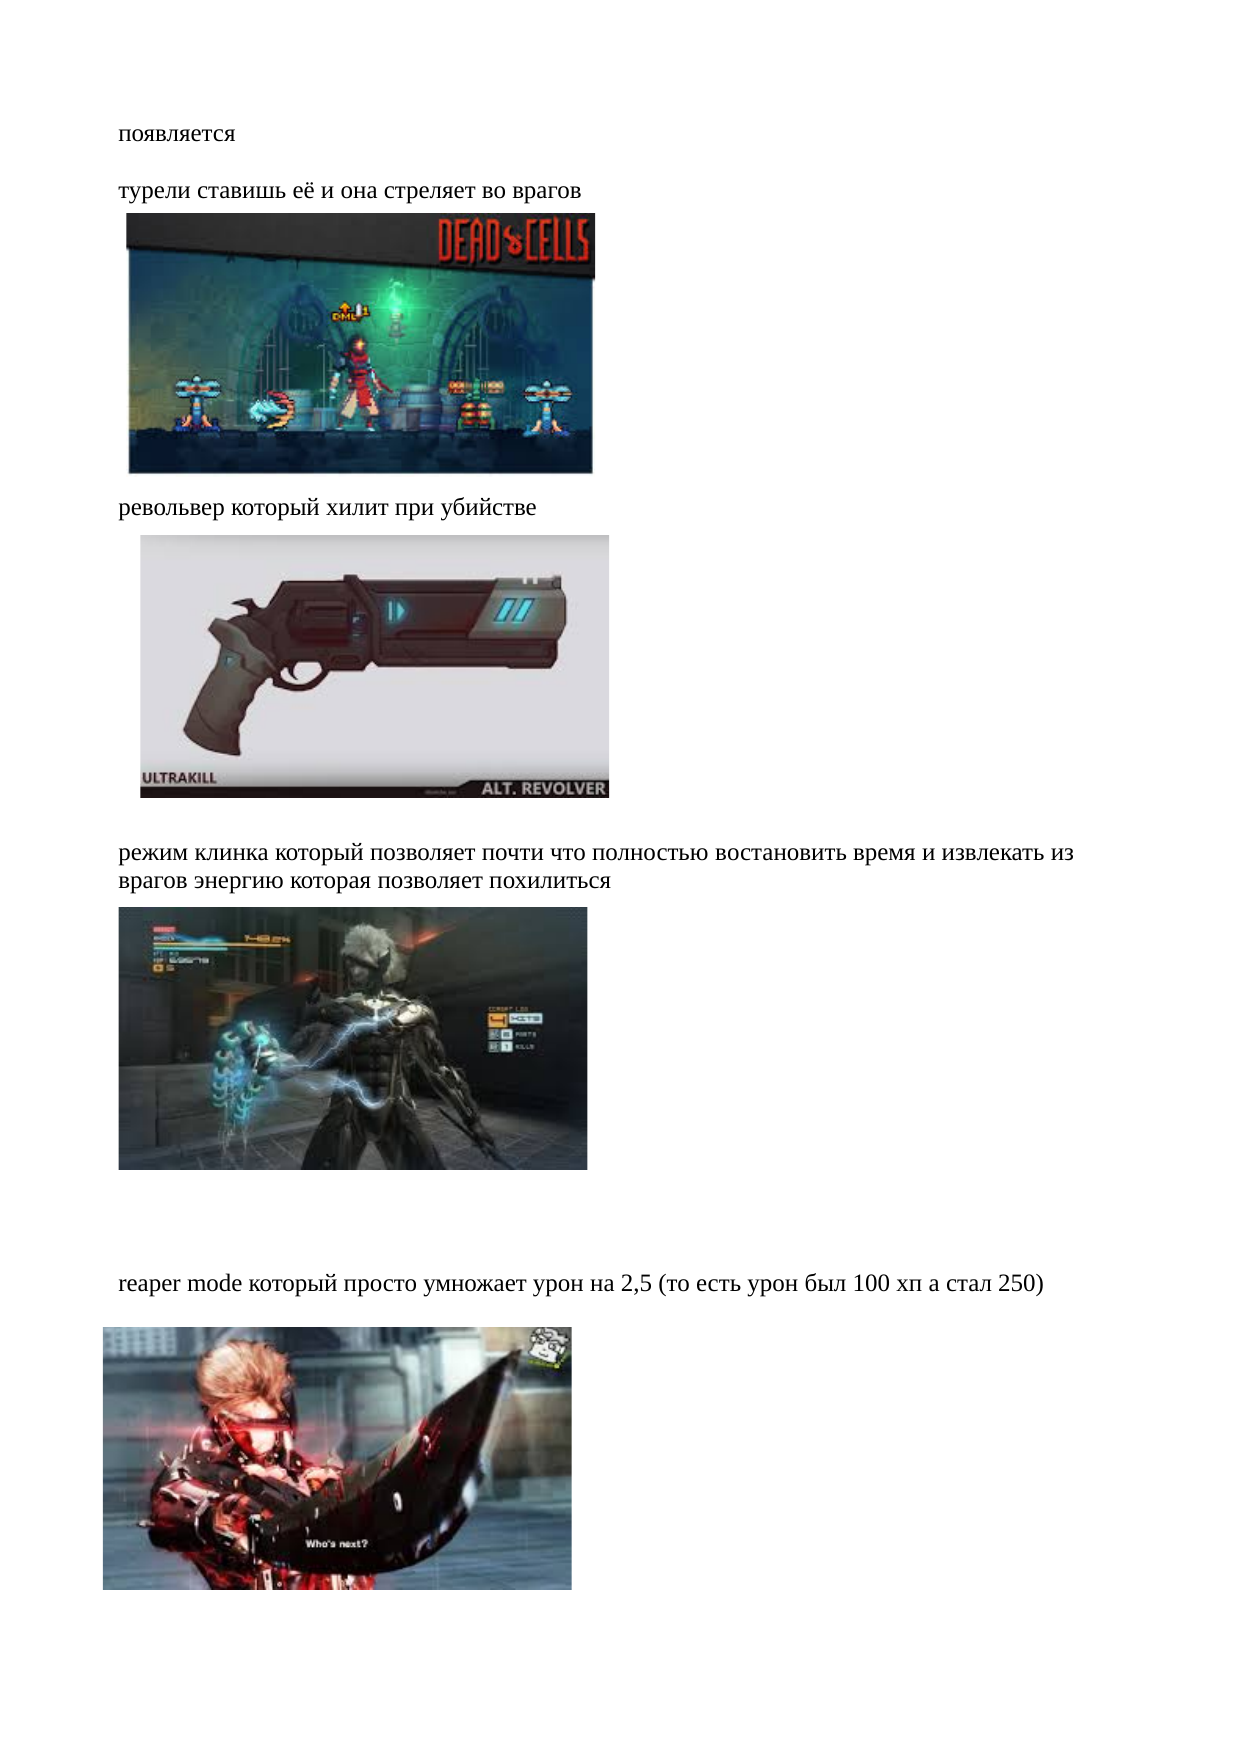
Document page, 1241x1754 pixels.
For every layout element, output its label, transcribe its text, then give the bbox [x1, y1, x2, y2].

text револьвер который хилит при убийстве [118, 492, 1122, 521]
text появляется [118, 118, 1122, 147]
text режим клинка который позволяет почти что полностью востановить время и извлекать из врагов энергию которая позволяет похилиться [118, 837, 1122, 894]
text турели ставишь её и она стреляет во врагов [118, 176, 1122, 204]
picture [140, 535, 610, 798]
picture [118, 907, 588, 1170]
picture [126, 213, 596, 477]
picture [102, 1327, 572, 1590]
text reaper mode который просто умножает урон на 2,5 (то есть урон был 100 хп а стал 250) [118, 1268, 1122, 1297]
